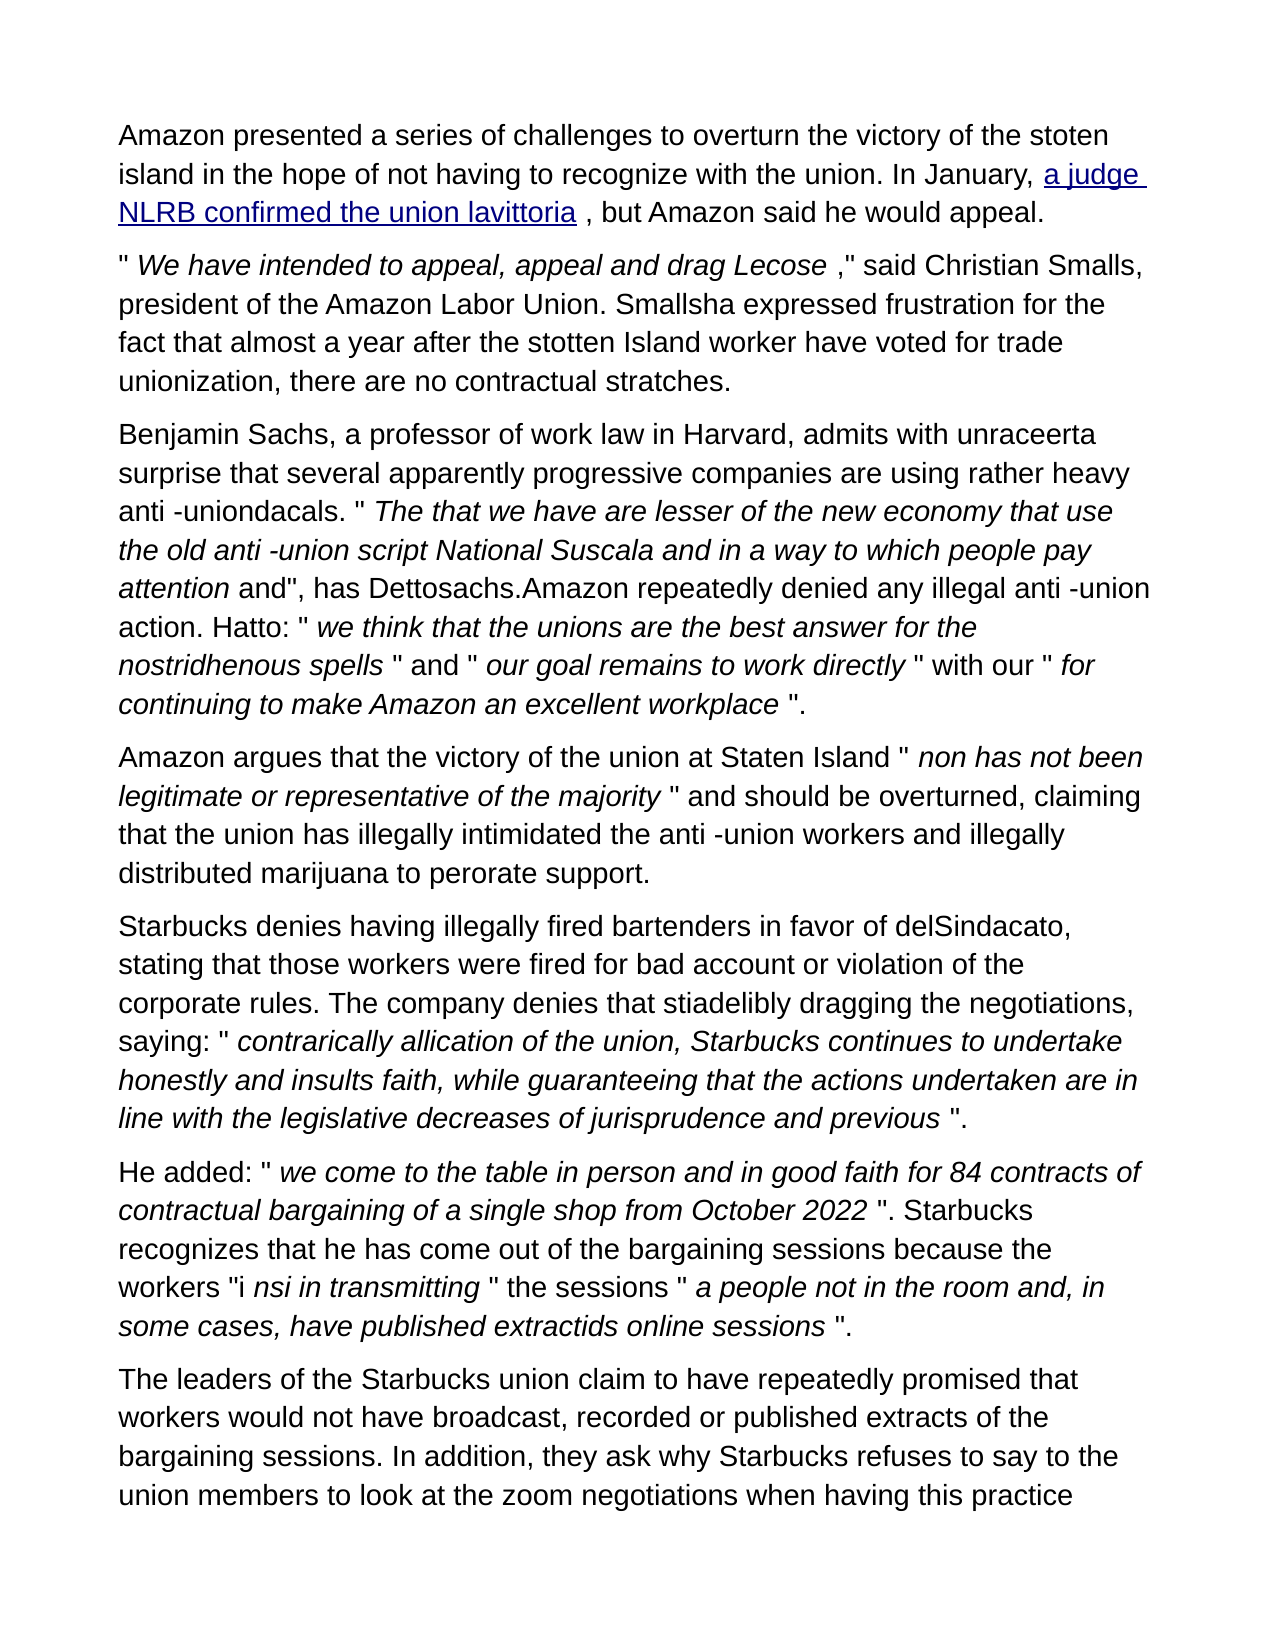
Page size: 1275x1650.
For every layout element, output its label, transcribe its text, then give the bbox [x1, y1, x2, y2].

text The leaders of the Starbucks union claim to have repeatedly promised that workers would not have broadcast, recorded or published extracts of the bargaining sessions. In addition, they ask why Starbucks refuses to say to the union members to look at the zoom negotiations when having this practice [118, 1362, 1157, 1511]
text Starbucks denies having illegally fired bartenders in favor of delSindacato, stating that those workers were fired for bad account or violation of the corporate rules. The company denies that stiadelibly dragging the negotiations, saying: " contrarically allication of the union, Starbucks continues to undertake honestly and insults faith, while guaranteeing that the actions undertaken are in line with the legislative decreases of jurisprudence and previous ". [118, 909, 1157, 1135]
text " We have intended to appeal, appeal and drag Lecose ," said Christian Smalls, president of the Amazon Labor Union. Smallsha expressed frustration for the fact that almost a year after the stotten Island worker have voted for trade unionization, there are no contractual stratches. [118, 248, 1157, 397]
text Amazon argues that the victory of the union at Staten Island " non has not been legitimate or representative of the majority " and should be overturned, claiming that the union has illegally intimidated the anti -union workers and illegally distributed marijuana to perorate support. [118, 740, 1157, 889]
text Amazon presented a series of challenges to overturn the victory of the stoten island in the hope of not having to recognize with the union. In January, a judge NLRB confirmed the union lavittoria , but Amazon said he would appeal. [118, 118, 1157, 229]
text He added: " we come to the table in person and in good faith for 84 contracts of contractual bargaining of a single shop from October 2022 ". Starbucks recognizes that he has come out of the bargaining sessions because the workers "i nsi in transmitting " the sessions " a people not in the room and, in some cases, have published extractids online sessions ". [118, 1154, 1157, 1342]
text Benjamin Sachs, a professor of work law in Harvard, admits with unraceerta surprise that several apparently progressive companies are using rather heavy anti -uniondacals. " The that we have are lesser of the new economy that use the old anti -union script National Suscala and in a way to which people pay attention and", has Dettosachs.Amazon repeatedly denied any illegal anti -union action. Hatto: " we think that the unions are the best answer for the nostridhenous spells " and " our goal remains to work directly " with our " for continuing to make Amazon an excellent workplace ". [118, 417, 1157, 720]
